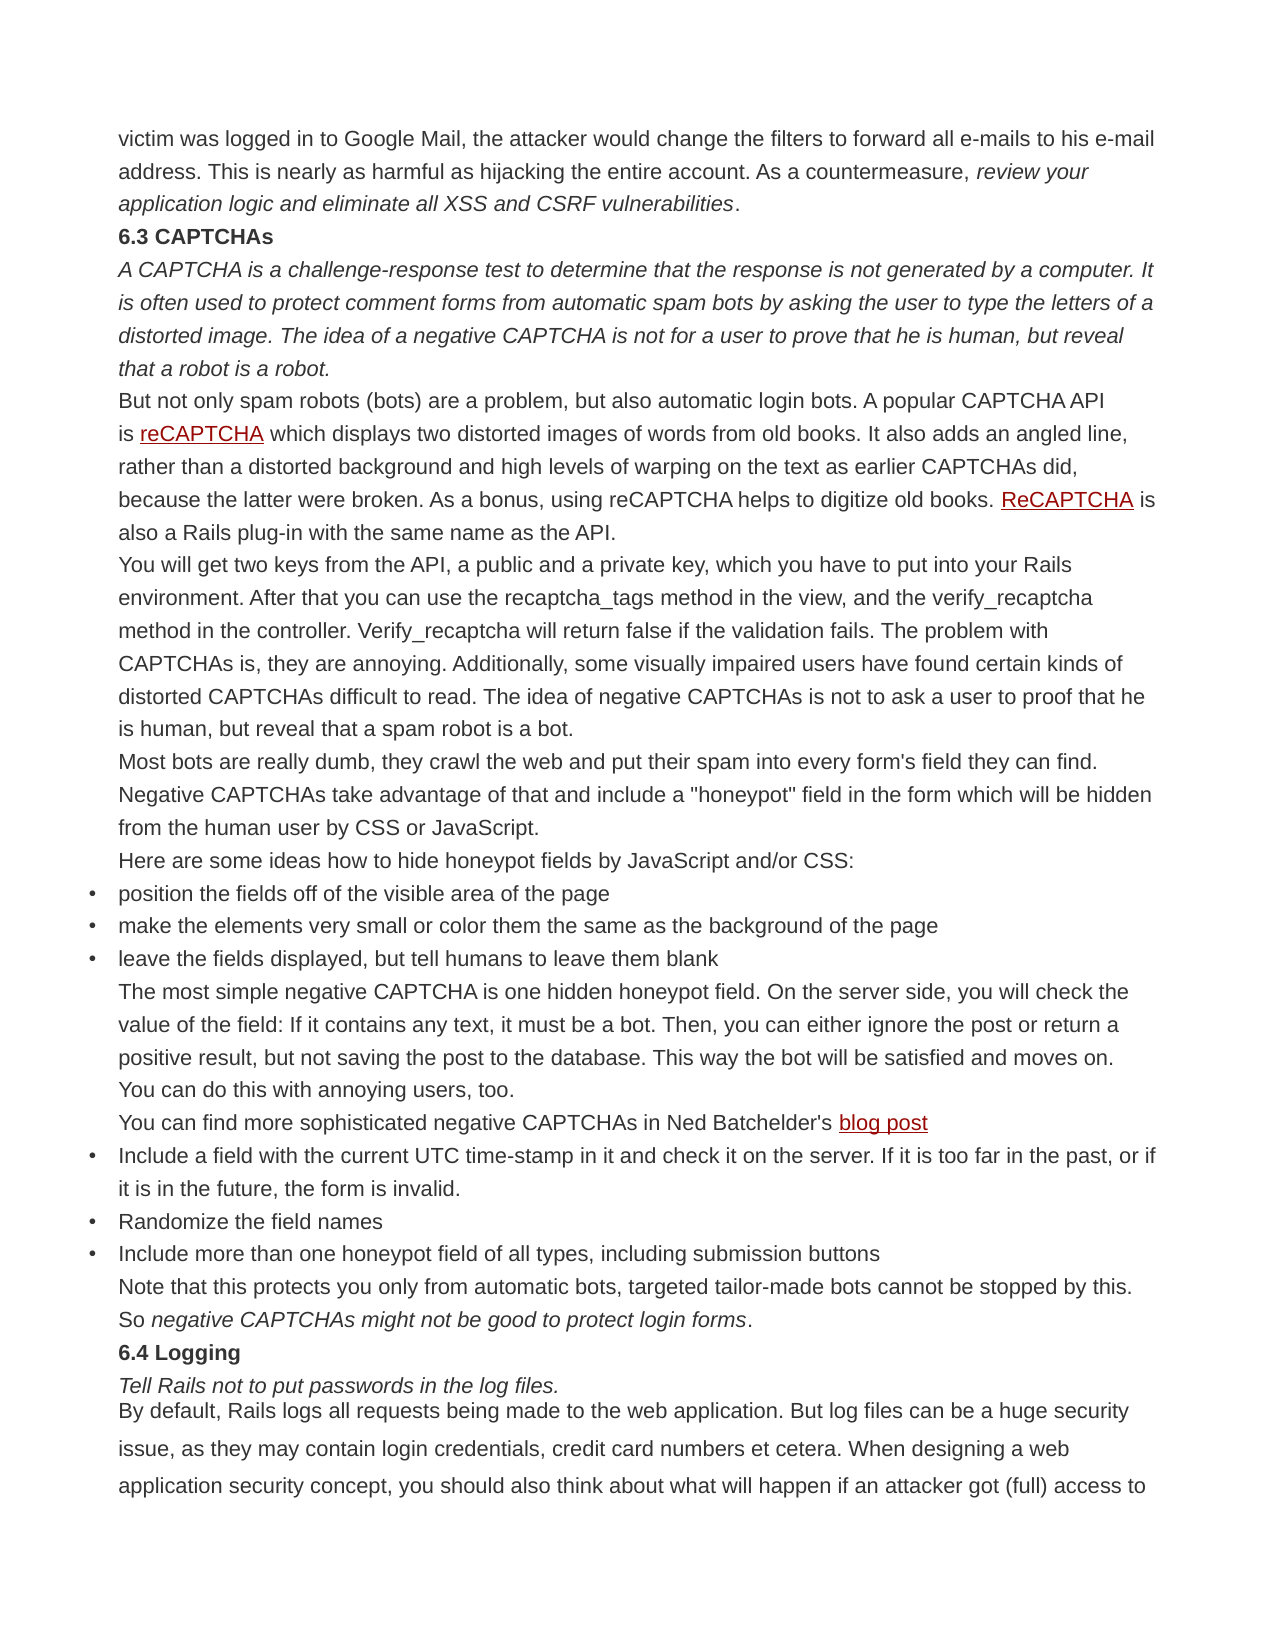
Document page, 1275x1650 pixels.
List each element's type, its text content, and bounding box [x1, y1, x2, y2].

subtitle 6.4 Logging [118, 1332, 1157, 1365]
text Here are some ideas how to hide honeypot fields by JavaScript and/or CSS: [118, 840, 1157, 873]
text A CAPTCHA is a challenge-response test to determine that the response is not generated by a computer. It is often used to protect comment forms from automatic spam bots by asking the user to type the letters of a distorted image. The idea of a negative CAPTCHA is not for a user to prove that he is human, but reveal that a robot is a robot. [118, 249, 1157, 381]
text Most bots are really dumb, they crawl the web and put their spam into every form's field they can find. Negative CAPTCHAs take advantage of that and include a "honeypot" field in the form which will be hidden from the human user by CSS or JavaScript. [118, 742, 1157, 840]
text Note that this protects you only from automatic bots, targeted tailor-made bots cannot be stopped by this. So negative CAPTCHAs might not be good to protect login forms. [118, 1267, 1157, 1332]
subtitle 6.3 CAPTCHAs [118, 217, 1157, 249]
list make the elements very small or color them the same as the background of the page [118, 906, 1157, 938]
text victim was logged in to Google Mail, the attacker would change the filters to forward all e-mails to his e-mail address. This is nearly as harmful as hijacking the entire account. As a countermeasure, review your application logic and eliminate all XSS and CSRF vulnerabilities. [118, 118, 1157, 217]
text You can find more sophisticated negative CAPTCHAs in Ned Batchelder's blog post [118, 1102, 1157, 1135]
list position the fields off of the visible area of the page [118, 873, 1157, 906]
text But not only spam robots (bots) are a problem, but also automatic login bots. A popular CAPTCHA API is reCAPTCHA which displays two distorted images of words from old books. It also adds an angled line, rather than a distorted background and high levels of warping on the text as earlier CAPTCHAs did, because the latter were broken. As a bonus, using reCAPTCHA helps to digitize old books. ReCAPTCHA is also a Rails plug-in with the same name as the API. [118, 381, 1157, 545]
list Include a field with the current UTC time-stamp in it and check it on the server. If it is too far in the past, or if it is in the future, the form is invalid. [118, 1135, 1157, 1201]
list Randomize the field names [118, 1201, 1157, 1234]
text Tell Rails not to put passwords in the log files. [118, 1365, 1157, 1398]
text You will get two keys from the API, a public and a private key, which you have to put into your Rails environment. After that you can use the recaptcha_tags method in the view, and the verify_recaptcha method in the controller. Verify_recaptcha will return false if the validation fails. The problem with CAPTCHAs is, they are annoying. Additionally, some visually impaired users have found certain kinds of distorted CAPTCHAs difficult to read. The idea of negative CAPTCHAs is not to ask a user to proof that he is human, but reveal that a spam robot is a bot. [118, 545, 1157, 742]
text The most simple negative CAPTCHA is one hidden honeypot field. On the server side, you will check the value of the field: If it contains any text, it must be a bot. Then, you can either ignore the post or return a positive result, but not saving the post to the database. This way the bot will be satisfied and moves on. You can do this with annoying users, too. [118, 971, 1157, 1102]
text By default, Rails logs all requests being made to the web application. But log files can be a huge security issue, as they may contain login credentials, credit card numbers et cetera. When designing a web application security concept, you should also think about what will happen if an attacker got (full) access to [118, 1398, 1157, 1499]
list leave the fields displayed, but tell humans to leave them blank [118, 938, 1157, 971]
list Include more than one honeypot field of all types, including submission buttons [118, 1234, 1157, 1267]
